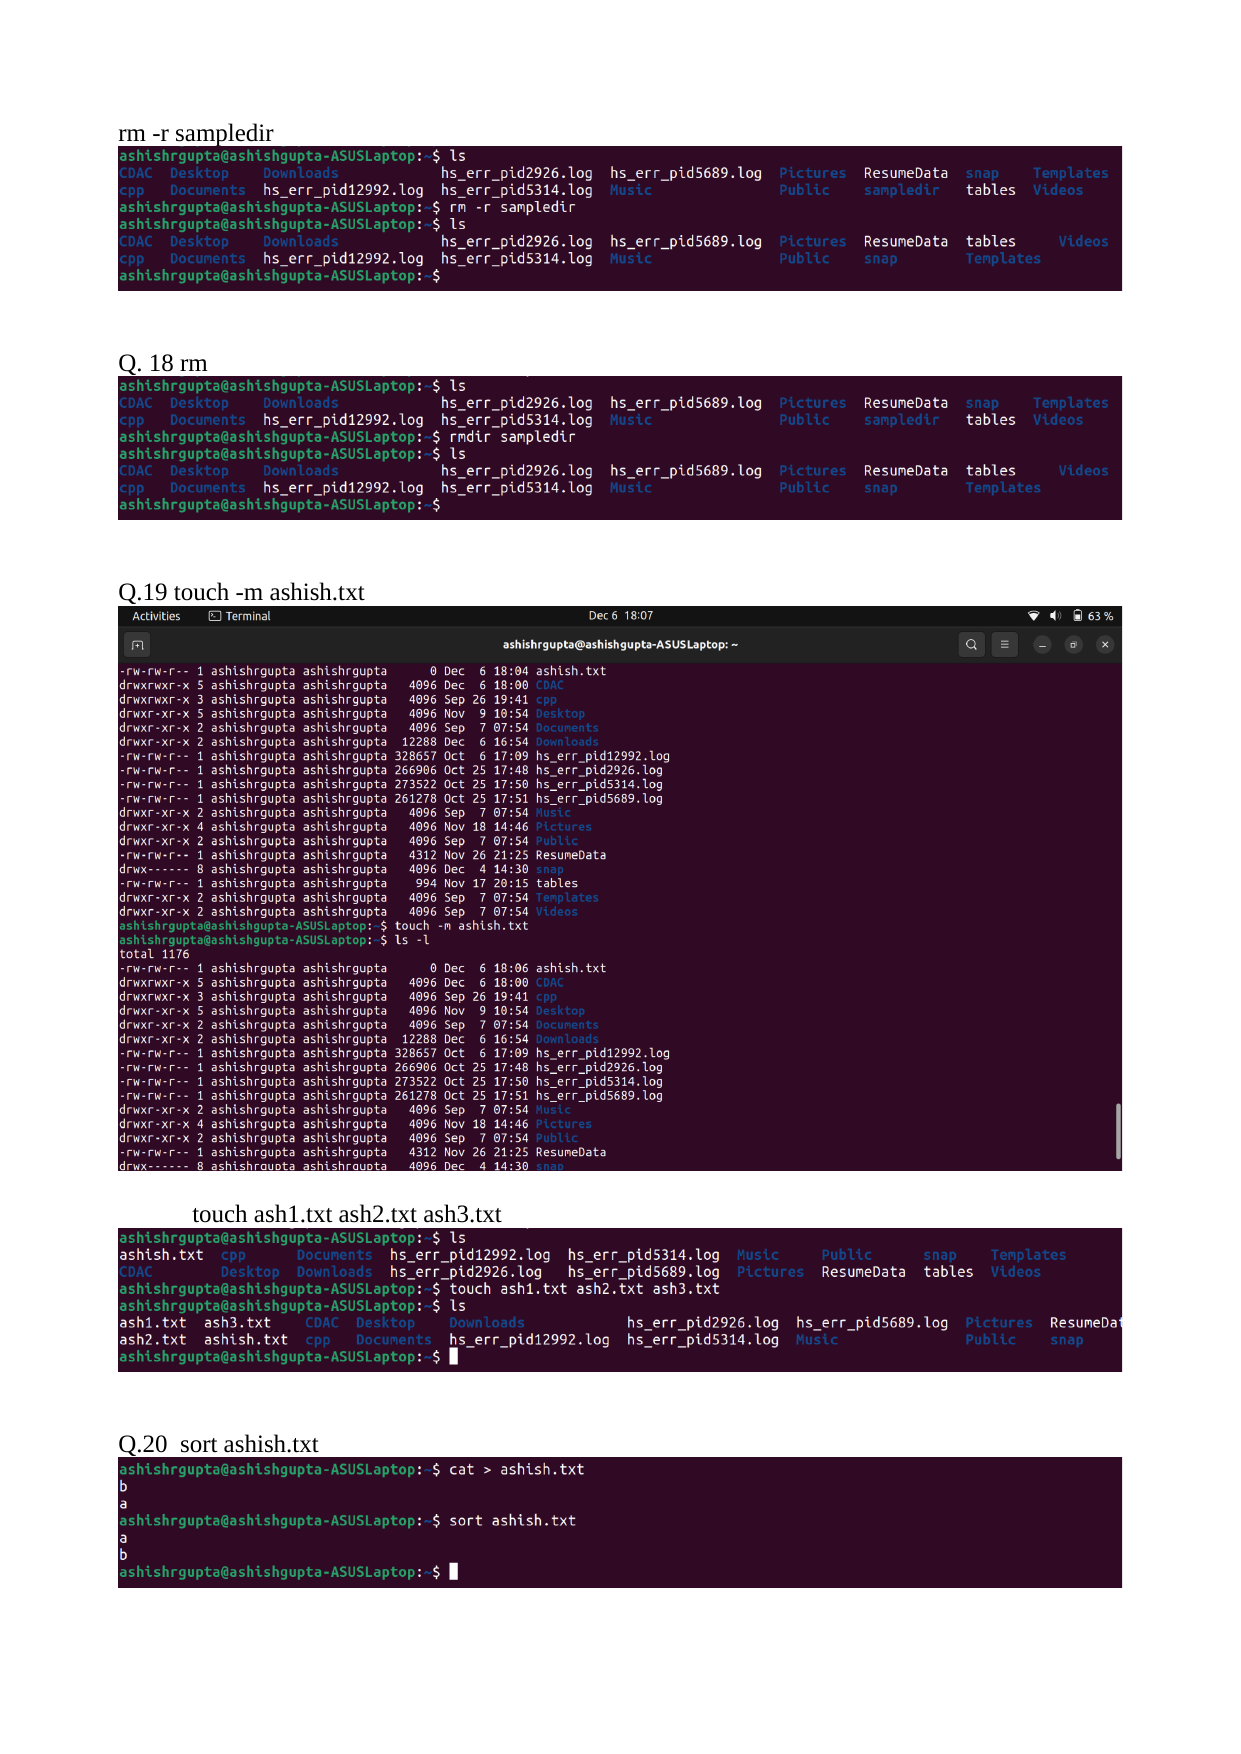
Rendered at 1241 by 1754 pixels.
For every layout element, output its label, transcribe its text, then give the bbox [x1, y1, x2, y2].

text Q.20 sort ashish.txt [118, 1429, 1122, 1457]
picture [118, 606, 1123, 1171]
text rm -r sampledir [118, 118, 1122, 146]
text Q.19 touch -m ashish.txt [118, 577, 1122, 606]
picture [118, 376, 1123, 520]
picture [118, 146, 1123, 291]
text touch ash1.txt ash2.txt ash3.txt [118, 1199, 1122, 1228]
picture [118, 1457, 1123, 1588]
text Q. 18 rm [118, 348, 1122, 376]
picture [118, 1228, 1123, 1372]
